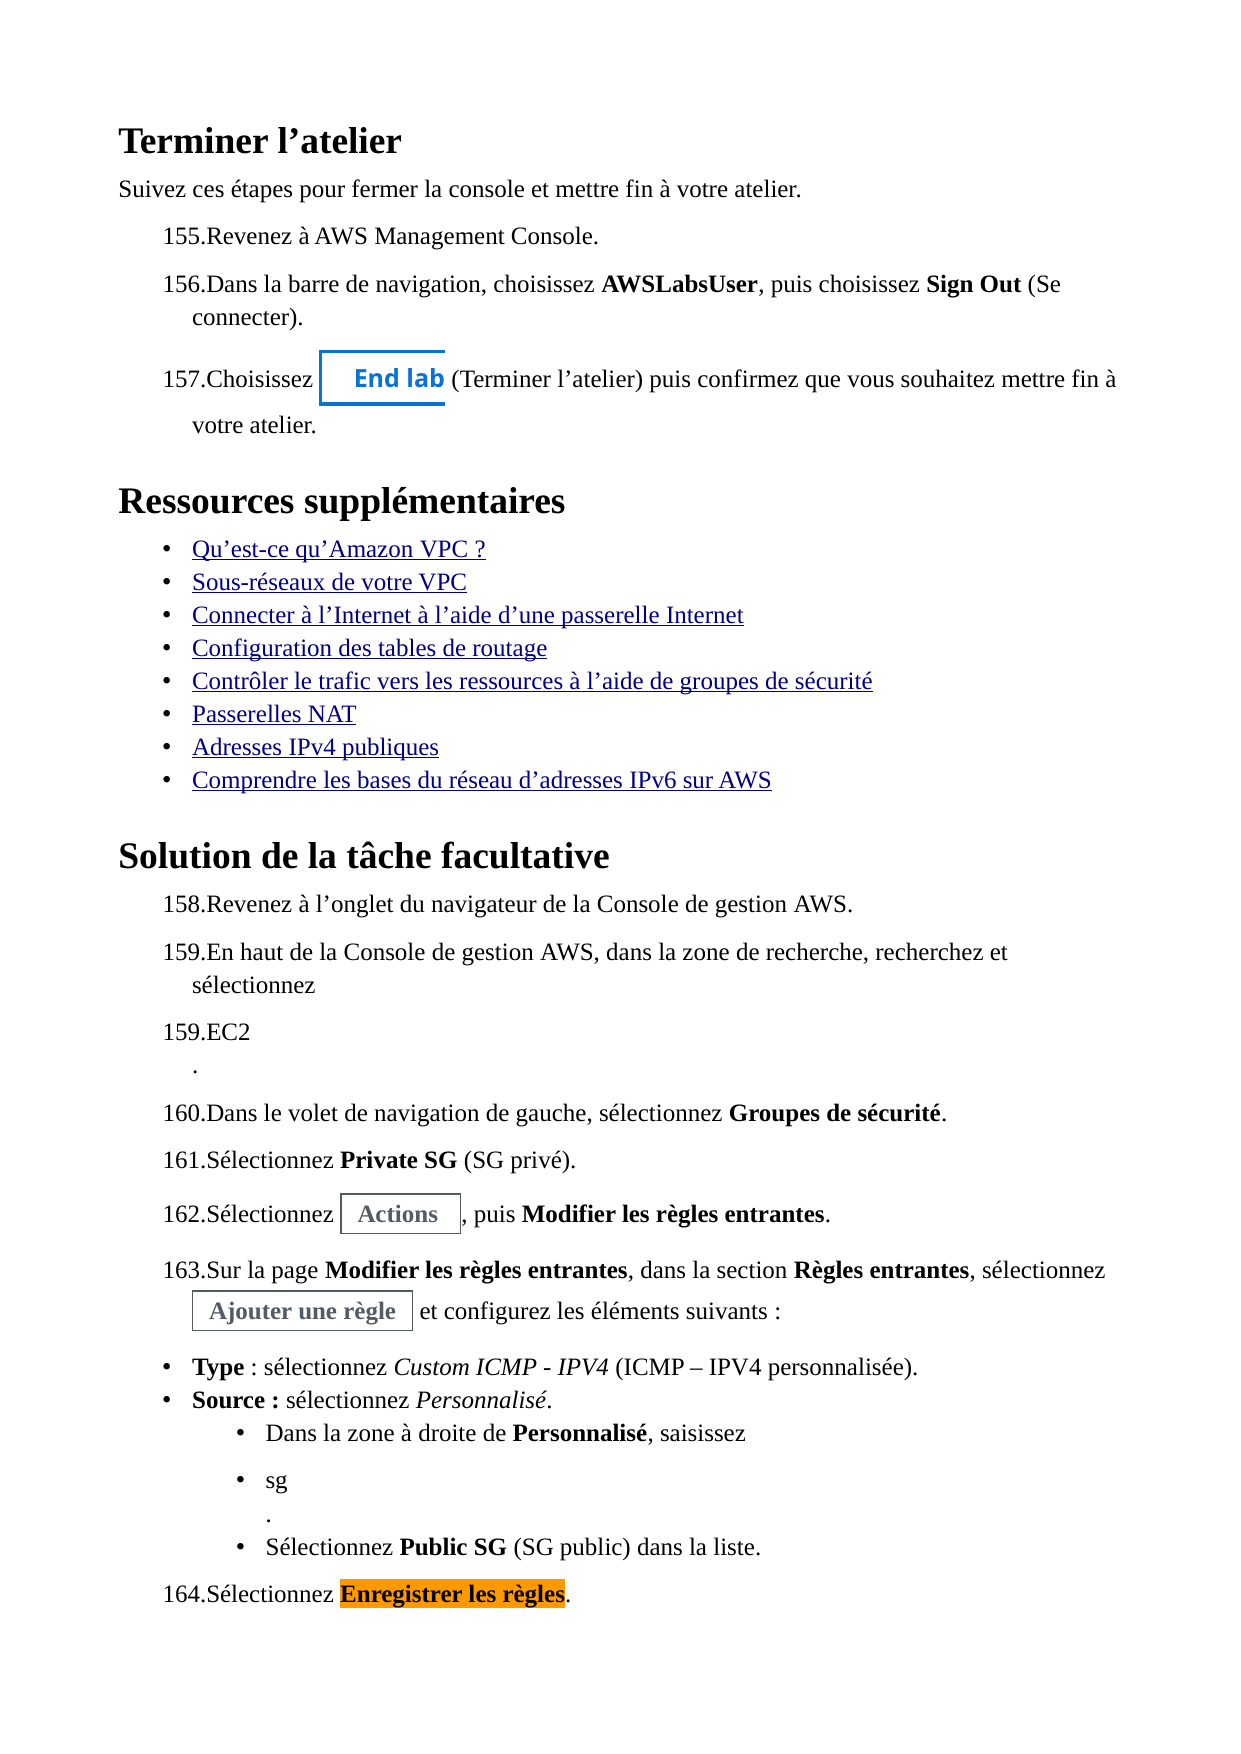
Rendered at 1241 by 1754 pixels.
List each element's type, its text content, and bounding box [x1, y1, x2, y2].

list Choisissez End lab (Terminer l’atelier) puis confirmez que vous souhaitez mettre fin à votre atelier. [162, 349, 1122, 438]
list Comprendre les bases du réseau d’adresses IPv6 sur AWS [162, 765, 1122, 794]
list Contrôler le trafic vers les ressources à l’aide de groupes de sécurité [162, 666, 1122, 695]
subtitle Terminer l’atelier [118, 118, 1122, 161]
list , puis Modifier les règles entrantes. [461, 1193, 1122, 1234]
subtitle Solution de la tâche facultative [118, 833, 1122, 877]
list . [236, 1499, 1122, 1527]
list . [162, 1050, 1122, 1079]
list Type : sélectionnez Custom ICMP - IPV4 (ICMP – IPV4 personnalisée). [162, 1352, 1122, 1381]
list Sélectionnez Private SG (SG privé). [162, 1146, 1122, 1174]
list Sélectionnez Enregistrer les règles. [162, 1579, 1122, 1608]
list Configuration des tables de routage [162, 633, 1122, 662]
list sg [236, 1466, 1122, 1494]
list Revenez à AWS Management Console. [162, 221, 1122, 250]
subtitle Ressources supplémentaires [118, 478, 1122, 521]
list Sur la page Modifier les règles entrantes, dans la section Règles entrantes, sélectionnez Ajouter une règle et configurez les éléments suivants : [162, 1255, 1122, 1331]
list Sélectionnez [162, 1193, 340, 1234]
text Suivez ces étapes pour fermer la console et mettre fin à votre atelier. [118, 174, 1122, 202]
list Sélectionnez Public SG (SG public) dans la liste. [236, 1532, 1122, 1560]
list Dans le volet de navigation de gauche, sélectionnez Groupes de sécurité. [162, 1098, 1122, 1127]
list Dans la barre de navigation, choisissez AWSLabsUser, puis choisissez Sign Out (Se connecter). [162, 269, 1122, 331]
list Sous-réseaux de votre VPC [162, 567, 1122, 596]
list Adresses IPv4 publiques [162, 732, 1122, 761]
list Passerelles NAT [162, 699, 1122, 728]
list Source : sélectionnez Personnalisé. [162, 1385, 1122, 1414]
list Revenez à l’onglet du navigateur de la Console de gestion AWS. [162, 889, 1122, 918]
list EC2 [162, 1017, 1122, 1046]
list Actions [342, 1195, 460, 1233]
list Dans la zone à droite de Personnalisé, saisissez [236, 1418, 1122, 1447]
list En haut de la Console de gestion AWS, dans la zone de recherche, recherchez et sélectionnez [162, 937, 1122, 998]
list Qu’est-ce qu’Amazon VPC ? [162, 534, 1122, 563]
list Connecter à l’Internet à l’aide d’une passerelle Internet [162, 600, 1122, 629]
